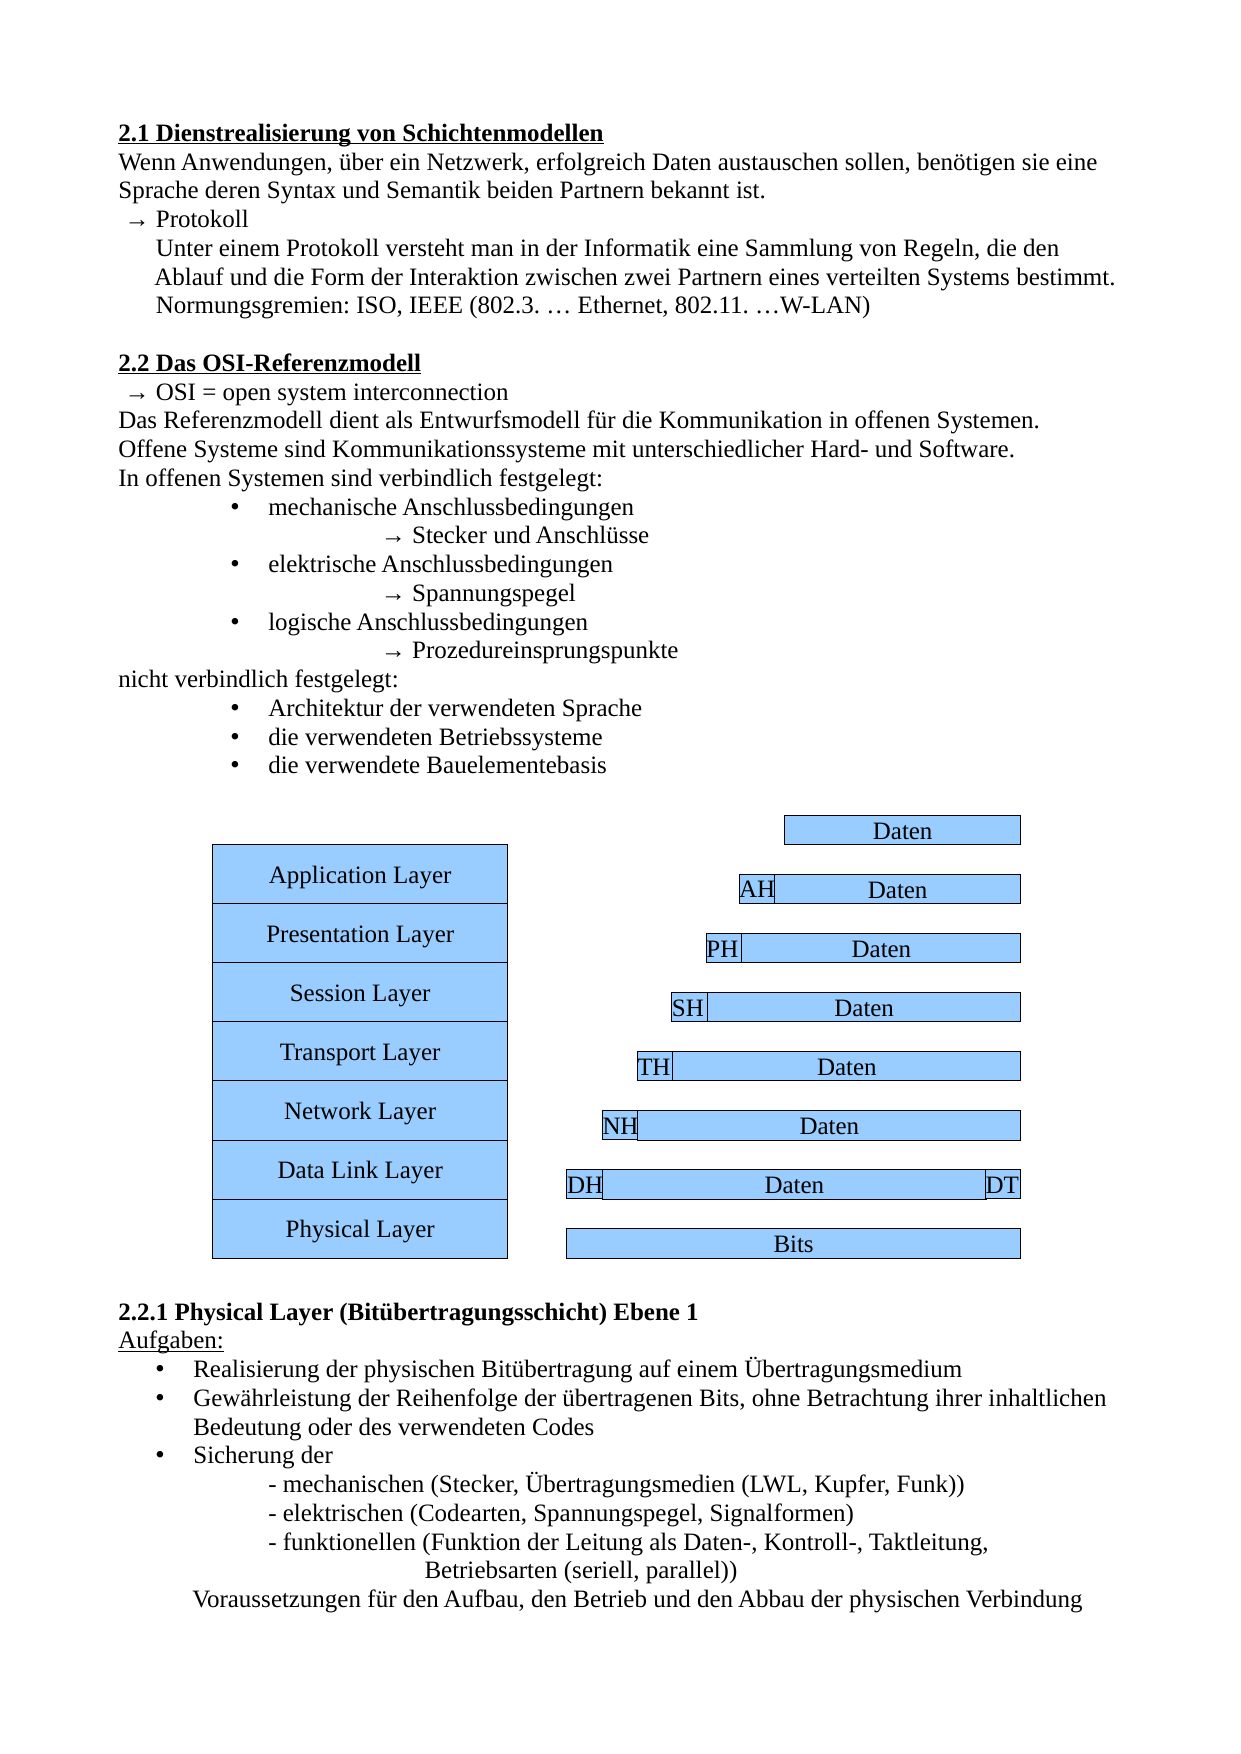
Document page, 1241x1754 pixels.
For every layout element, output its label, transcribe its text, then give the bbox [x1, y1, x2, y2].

list mechanische Anschlussbedingungen [231, 492, 1122, 521]
text Das Referenzmodell dient als Entwurfsmodell für die Kommunikation in offenen Systemen. [118, 406, 1122, 434]
text Wenn Anwendungen, über ein Netzwerk, erfolgreich Daten austauschen sollen, benötigen sie eine Sprache deren Syntax und Semantik beiden Partnern bekannt ist. [118, 147, 1122, 204]
text Voraussetzungen für den Aufbau, den Betrieb und den Abbau der physischen Verbindung [118, 1584, 1122, 1613]
text → OSI = open system interconnection [118, 377, 1122, 406]
list die verwendeten Betriebssysteme [231, 722, 1122, 751]
list logische Anschlussbedingungen [231, 607, 1122, 636]
text Normungsgremien: ISO, IEEE (802.3. … Ethernet, 802.11. …W-LAN) [118, 291, 1122, 319]
text 2.2 Das OSI-Referenzmodell [118, 348, 1122, 377]
list die verwendete Bauelementebasis [231, 751, 1122, 779]
list Architektur der verwendeten Sprache [231, 693, 1122, 722]
text 2.1 Dienstrealisierung von Schichtenmodellen [118, 118, 1122, 147]
list Realisierung der physischen Bitübertragung auf einem Übertragungsmedium [156, 1354, 1122, 1383]
text Unter einem Protokoll versteht man in der Informatik eine Sammlung von Regeln, die den [118, 233, 1122, 262]
text Offene Systeme sind Kommunikationssysteme mit unterschiedlicher Hard- und Software. [118, 434, 1122, 463]
list - elektrischen (Codearten, Spannungspegel, Signalformen) [231, 1498, 1122, 1527]
text nicht verbindlich festgelegt: [118, 664, 1122, 693]
list - funktionellen (Funktion der Leitung als Daten-, Kontroll-, Taktleitung, [231, 1527, 1122, 1556]
list Betriebsarten (seriell, parallel)) [381, 1556, 1122, 1584]
list Gewährleistung der Reihenfolge der übertragenen Bits, ohne Betrachtung ihrer inhaltlichen Bedeutung oder des verwendeten Codes [156, 1383, 1122, 1441]
list → Spannungspegel [343, 578, 1122, 607]
list → Prozedureinsprungspunkte [343, 636, 1122, 664]
list Sicherung der [156, 1441, 1122, 1469]
text 2.2.1 Physical Layer (Bitübertragungsschicht) Ebene 1 [118, 1297, 1122, 1326]
text Ablauf und die Form der Interaktion zwischen zwei Partnern eines verteilten Systems bestimmt. [118, 262, 1122, 291]
list elektrische Anschlussbedingungen [231, 549, 1122, 578]
text In offenen Systemen sind verbindlich festgelegt: [118, 463, 1122, 492]
text Aufgaben: [118, 1326, 1122, 1354]
list - mechanischen (Stecker, Übertragungsmedien (LWL, Kupfer, Funk)) [231, 1469, 1122, 1498]
list → Stecker und Anschlüsse [343, 521, 1122, 549]
text → Protokoll [118, 204, 1122, 233]
